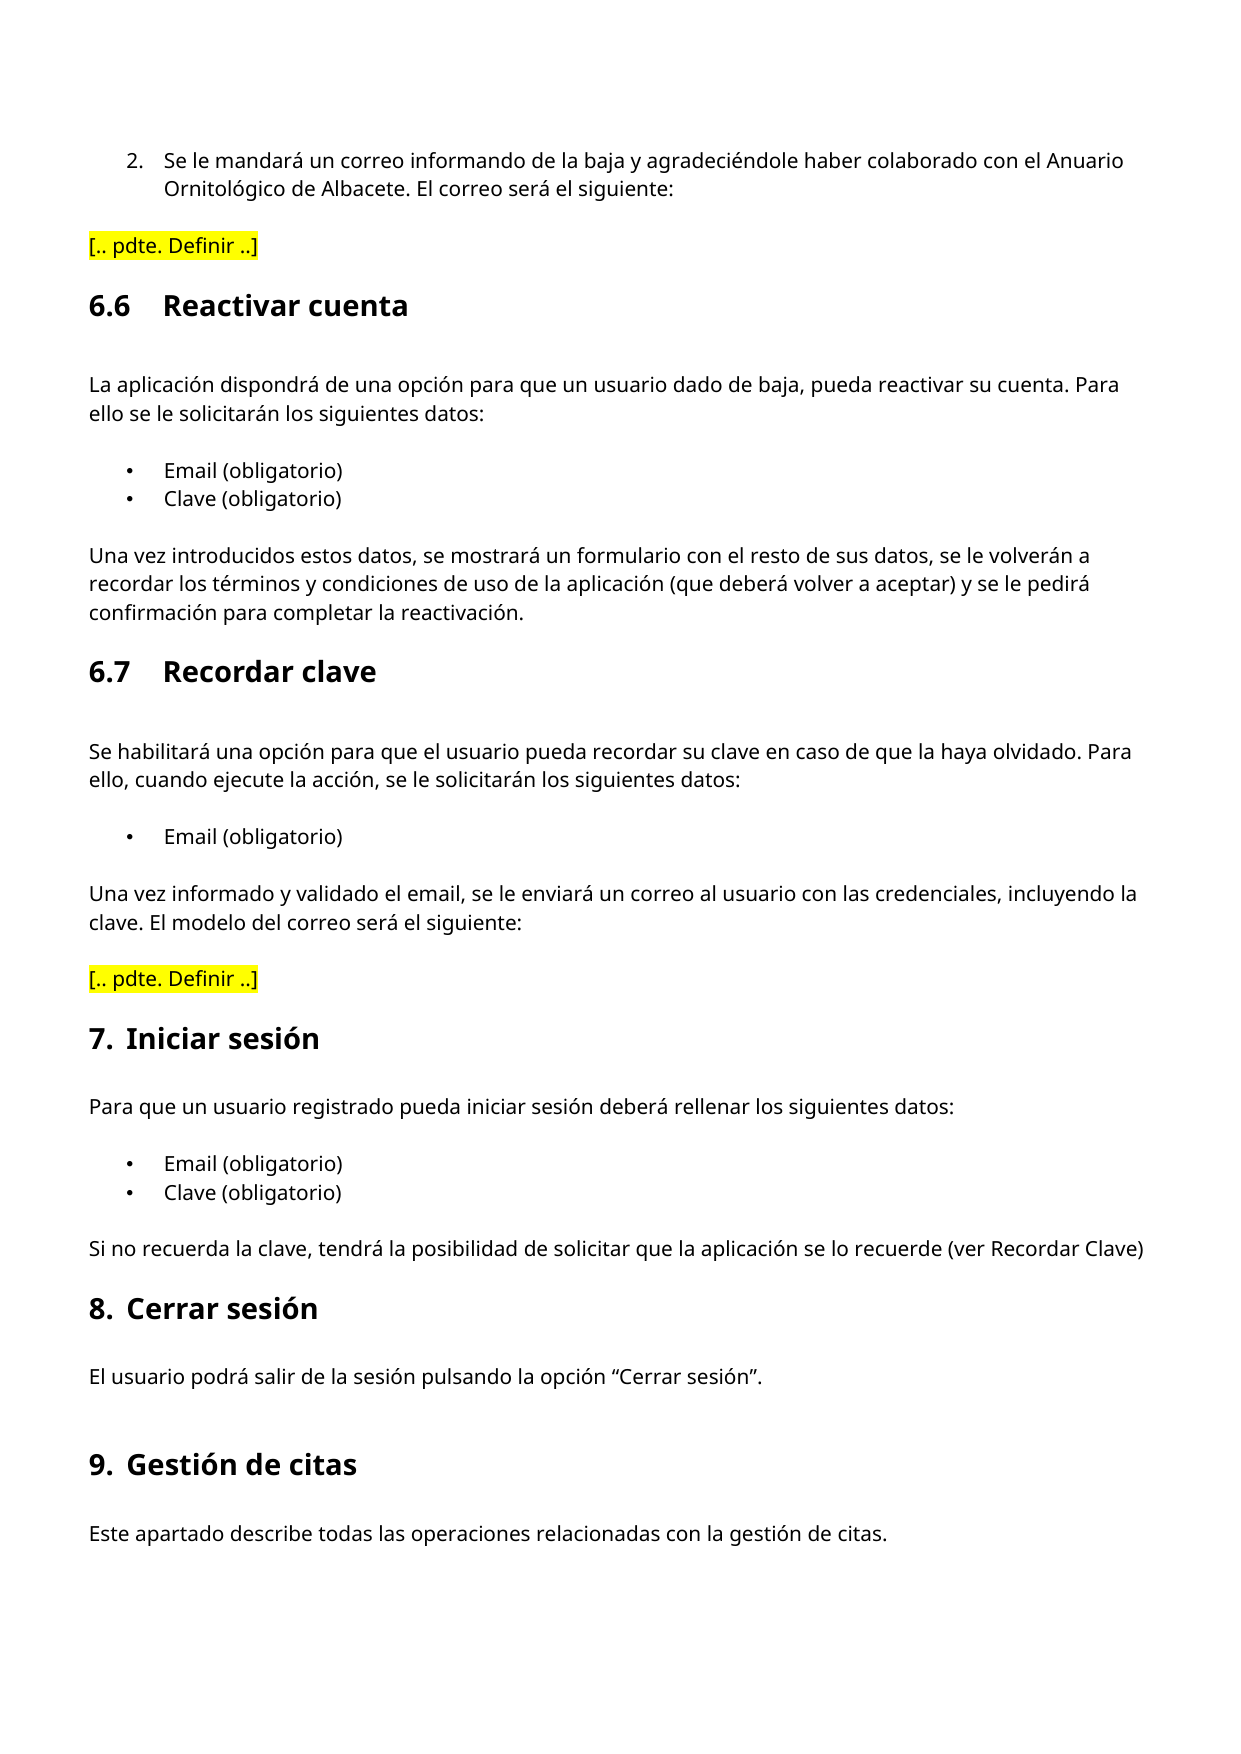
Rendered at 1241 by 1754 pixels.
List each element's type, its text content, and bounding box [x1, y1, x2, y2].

text Si no recuerda la clave, tendrá la posibilidad de solicitar que la aplicación se lo recuerde (ver Recordar Clave) [89, 1234, 1152, 1263]
list Email (obligatorio) [126, 1149, 1152, 1178]
list Email (obligatorio) [126, 822, 1152, 851]
text Una vez introducidos estos datos, se mostrará un formulario con el resto de sus datos, se le volverán a recordar los términos y condiciones de uso de la aplicación (que deberá volver a aceptar) y se le pedirá confirmación para completar la reactivación. [89, 541, 1152, 626]
subtitle Iniciar sesión [89, 1018, 1152, 1058]
text Se habilitará una opción para que el usuario pueda recordar su clave en caso de que la haya olvidado. Para ello, cuando ejecute la acción, se le solicitarán los siguientes datos: [89, 737, 1152, 794]
text [.. pdte. Definir ..] [89, 231, 1152, 260]
list Email (obligatorio) [126, 456, 1152, 484]
list Clave (obligatorio) [126, 1178, 1152, 1206]
subtitle Recordar clave [89, 651, 1152, 691]
list Clave (obligatorio) [126, 484, 1152, 513]
text Una vez informado y validado el email, se le enviará un correo al usuario con las credenciales, incluyendo la clave. El modelo del correo será el siguiente: [89, 879, 1152, 936]
text Para que un usuario registrado pueda iniciar sesión deberá rellenar los siguientes datos: [89, 1092, 1152, 1121]
list Se le mandará un correo informando de la baja y agradeciéndole haber colaborado con el Anuario Ornitológico de Albacete. El correo será el siguiente: [126, 146, 1152, 203]
subtitle Gestión de citas [89, 1444, 1152, 1484]
subtitle Cerrar sesión [89, 1288, 1152, 1328]
text El usuario podrá salir de la sesión pulsando la opción “Cerrar sesión”. [89, 1362, 1152, 1391]
text La aplicación dispondrá de una opción para que un usuario dado de baja, pueda reactivar su cuenta. Para ello se le solicitarán los siguientes datos: [89, 371, 1152, 427]
text [.. pdte. Definir ..] [89, 964, 1152, 993]
subtitle Reactivar cuenta [89, 285, 1152, 324]
text Este apartado describe todas las operaciones relacionadas con la gestión de citas. [89, 1519, 1152, 1547]
